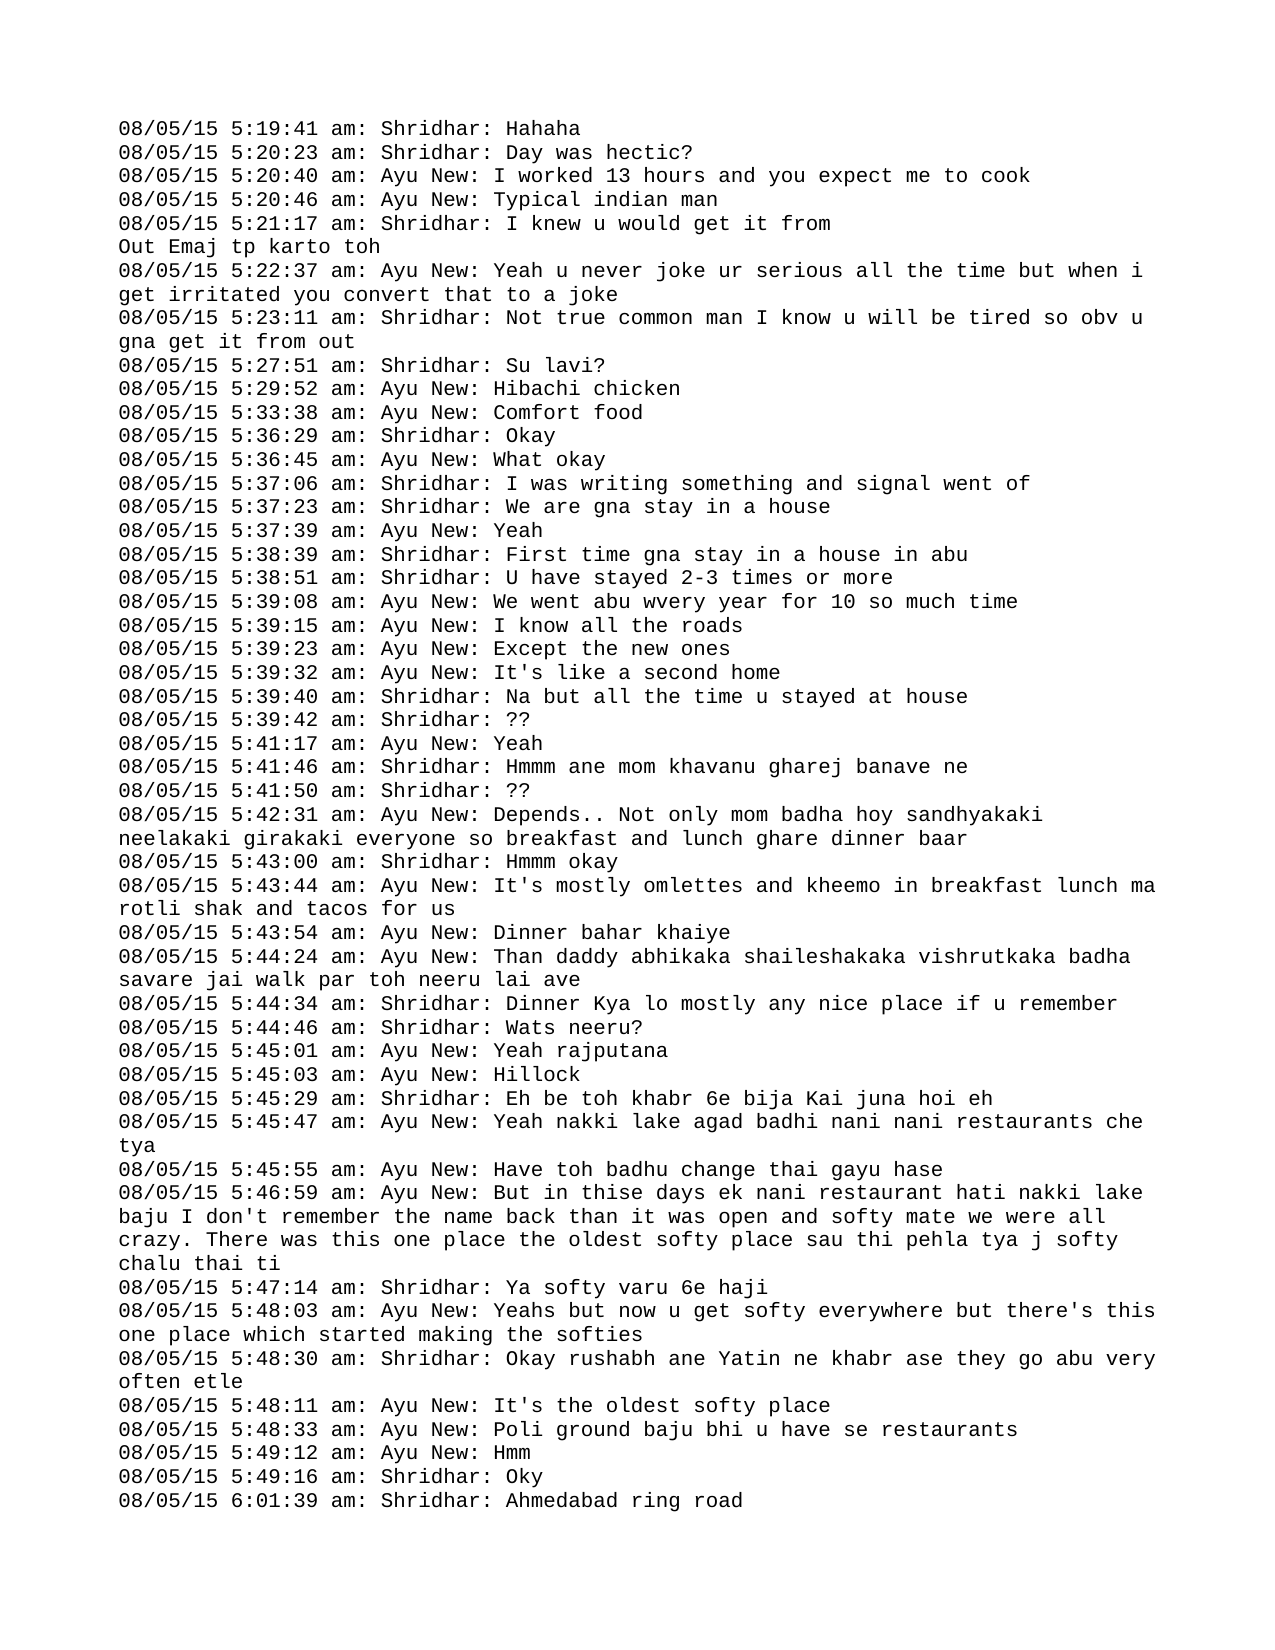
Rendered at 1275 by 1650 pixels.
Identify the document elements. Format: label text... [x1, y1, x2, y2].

text 08/05/15 5:20:46 am: Ayu New: Typical indian man [118, 189, 1157, 213]
text 08/05/15 5:23:11 am: Shridhar: Not true common man I know u will be tired so obv u gna get it from out [118, 307, 1157, 354]
text 08/05/15 5:20:40 am: Ayu New: I worked 13 hours and you expect me to cook [118, 165, 1157, 189]
text 08/05/15 5:41:50 am: Shridhar: ?? [118, 780, 1157, 804]
text 08/05/15 5:39:42 am: Shridhar: ?? [118, 709, 1157, 733]
text 08/05/15 5:43:54 am: Ayu New: Dinner bahar khaiye [118, 922, 1157, 946]
text 08/05/15 5:49:12 am: Ayu New: Hmm [118, 1442, 1157, 1466]
text 08/05/15 5:46:59 am: Ayu New: But in thise days ek nani restaurant hati nakki lake baju I don't remember the name back than it was open and softy mate we were all crazy. There was this one place the oldest softy place sau thi pehla tya j softy chalu thai ti [118, 1182, 1157, 1277]
text 08/05/15 5:45:03 am: Ayu New: Hillock [118, 1064, 1157, 1088]
text 08/05/15 6:01:39 am: Shridhar: Ahmedabad ring road [118, 1489, 1157, 1513]
text 08/05/15 5:37:39 am: Ayu New: Yeah [118, 520, 1157, 544]
text 08/05/15 5:38:51 am: Shridhar: U have stayed 2-3 times or more [118, 567, 1157, 591]
text 08/05/15 5:33:38 am: Ayu New: Comfort food [118, 402, 1157, 426]
text 08/05/15 5:20:23 am: Shridhar: Day was hectic? [118, 142, 1157, 165]
text 08/05/15 5:37:23 am: Shridhar: We are gna stay in a house [118, 496, 1157, 520]
text 08/05/15 5:41:17 am: Ayu New: Yeah [118, 733, 1157, 757]
text 08/05/15 5:22:37 am: Ayu New: Yeah u never joke ur serious all the time but when i get irritated you convert that to a joke [118, 260, 1157, 307]
text 08/05/15 5:38:39 am: Shridhar: First time gna stay in a house in abu [118, 544, 1157, 567]
text 08/05/15 5:47:14 am: Shridhar: Ya softy varu 6e haji [118, 1277, 1157, 1300]
text 08/05/15 5:39:08 am: Ayu New: We went abu wvery year for 10 so much time [118, 591, 1157, 615]
text 08/05/15 5:39:23 am: Ayu New: Except the new ones [118, 638, 1157, 662]
text 08/05/15 5:36:45 am: Ayu New: What okay [118, 449, 1157, 473]
text 08/05/15 5:36:29 am: Shridhar: Okay [118, 426, 1157, 449]
text 08/05/15 5:48:11 am: Ayu New: It's the oldest softy place [118, 1395, 1157, 1419]
text 08/05/15 5:45:55 am: Ayu New: Have toh badhu change thai gayu hase [118, 1158, 1157, 1182]
text Out Emaj tp karto toh [118, 236, 1157, 260]
text 08/05/15 5:49:16 am: Shridhar: Oky [118, 1466, 1157, 1489]
text 08/05/15 5:45:47 am: Ayu New: Yeah nakki lake agad badhi nani nani restaurants che tya [118, 1111, 1157, 1158]
text 08/05/15 5:43:00 am: Shridhar: Hmmm okay [118, 851, 1157, 875]
text 08/05/15 5:29:52 am: Ayu New: Hibachi chicken [118, 378, 1157, 402]
text 08/05/15 5:44:24 am: Ayu New: Than daddy abhikaka shaileshakaka vishrutkaka badha savare jai walk par toh neeru lai ave [118, 946, 1157, 993]
text 08/05/15 5:48:33 am: Ayu New: Poli ground baju bhi u have se restaurants [118, 1419, 1157, 1442]
text 08/05/15 5:19:41 am: Shridhar: Hahaha [118, 118, 1157, 142]
text 08/05/15 5:27:51 am: Shridhar: Su lavi? [118, 354, 1157, 378]
text 08/05/15 5:42:31 am: Ayu New: Depends.. Not only mom badha hoy sandhyakaki neelakaki girakaki everyone so breakfast and lunch ghare dinner baar [118, 804, 1157, 851]
text 08/05/15 5:43:44 am: Ayu New: It's mostly omlettes and kheemo in breakfast lunch ma rotli shak and tacos for us [118, 875, 1157, 922]
text 08/05/15 5:45:29 am: Shridhar: Eh be toh khabr 6e bija Kai juna hoi eh [118, 1088, 1157, 1111]
text 08/05/15 5:41:46 am: Shridhar: Hmmm ane mom khavanu gharej banave ne [118, 757, 1157, 780]
text 08/05/15 5:37:06 am: Shridhar: I was writing something and signal went of [118, 473, 1157, 496]
text 08/05/15 5:48:03 am: Ayu New: Yeahs but now u get softy everywhere but there's this one place which started making the softies [118, 1300, 1157, 1348]
text 08/05/15 5:39:15 am: Ayu New: I know all the roads [118, 615, 1157, 638]
text 08/05/15 5:48:30 am: Shridhar: Okay rushabh ane Yatin ne khabr ase they go abu very often etle [118, 1348, 1157, 1395]
text 08/05/15 5:21:17 am: Shridhar: I knew u would get it from [118, 213, 1157, 236]
text 08/05/15 5:44:34 am: Shridhar: Dinner Kya lo mostly any nice place if u remember [118, 993, 1157, 1017]
text 08/05/15 5:39:40 am: Shridhar: Na but all the time u stayed at house [118, 686, 1157, 709]
text 08/05/15 5:45:01 am: Ayu New: Yeah rajputana [118, 1040, 1157, 1064]
text 08/05/15 5:39:32 am: Ayu New: It's like a second home [118, 662, 1157, 686]
text 08/05/15 5:44:46 am: Shridhar: Wats neeru? [118, 1017, 1157, 1040]
